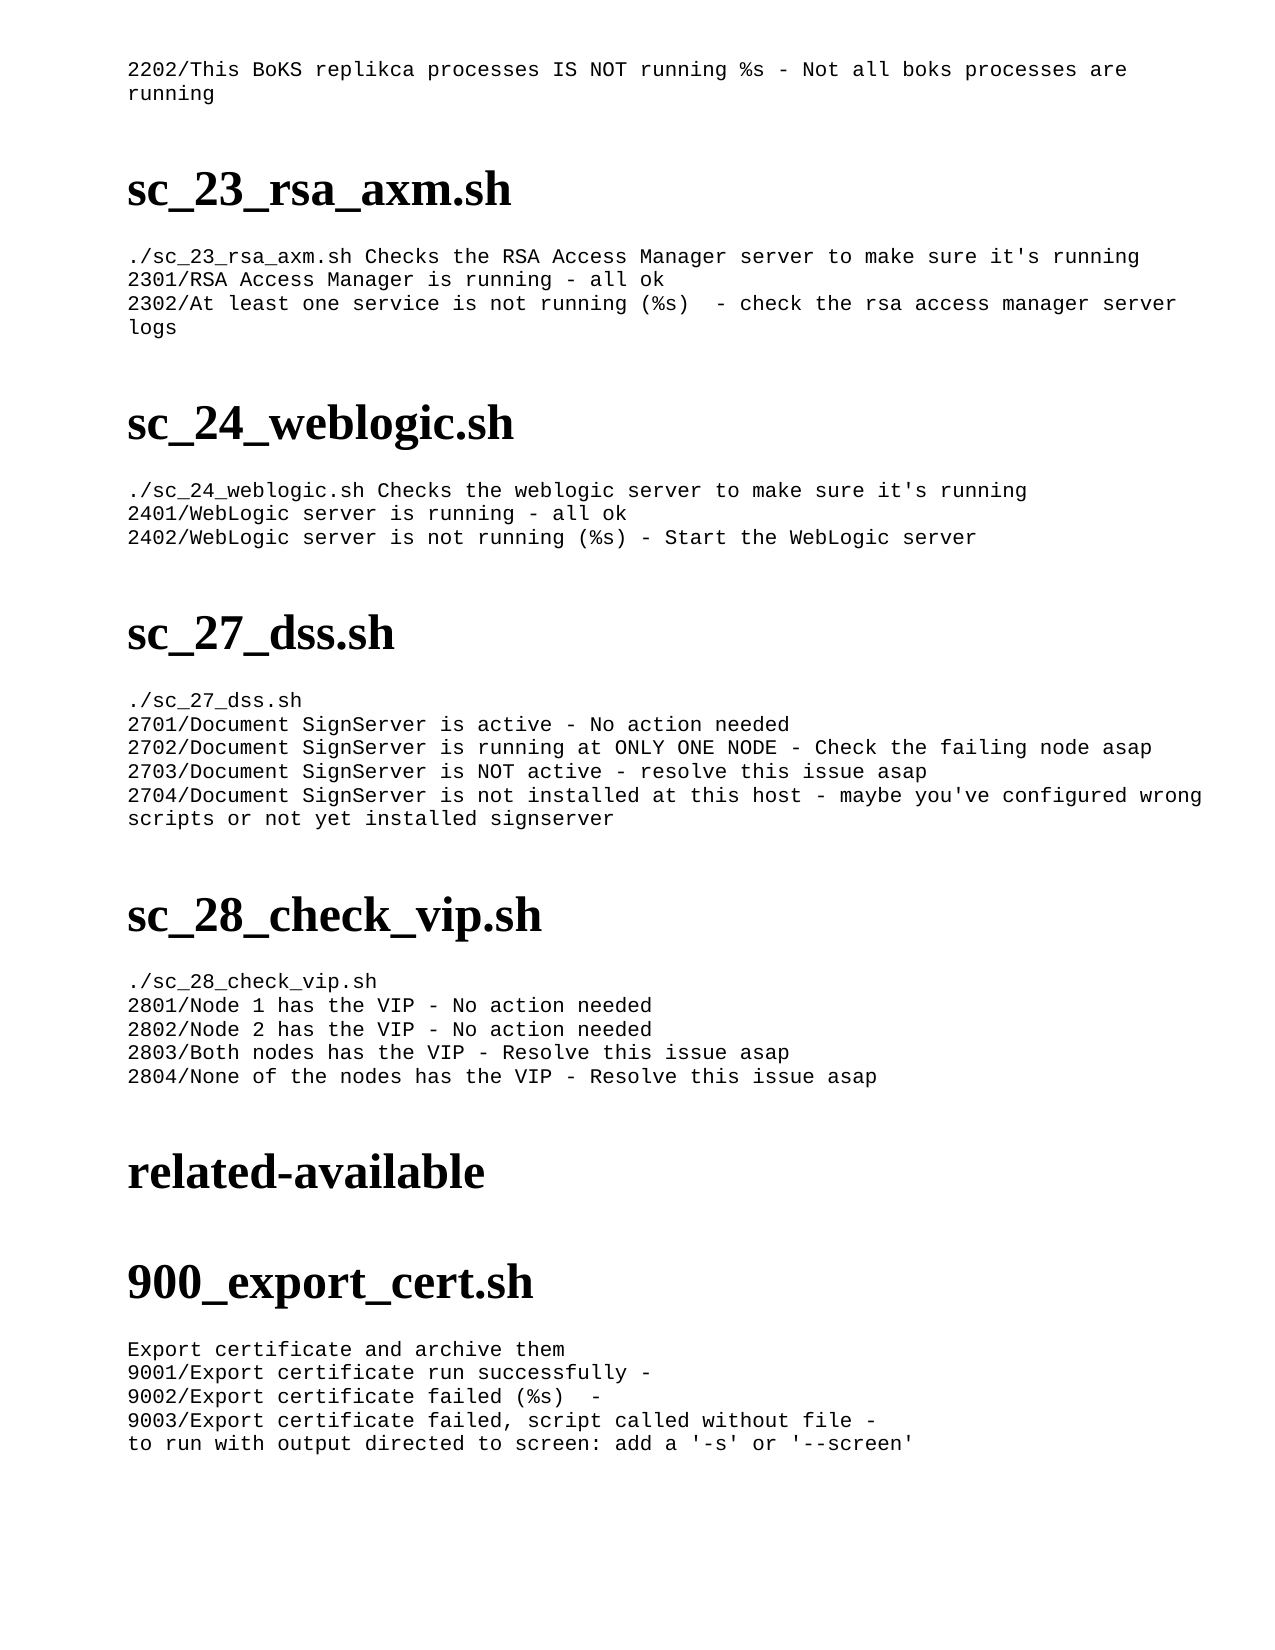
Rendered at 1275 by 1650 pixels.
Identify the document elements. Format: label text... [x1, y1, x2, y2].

text 2401/WebLogic server is running - all ok [127, 503, 1207, 527]
text 2402/WebLogic server is not running (%s) - Start the WebLogic server [127, 527, 1207, 551]
text ./sc_27_dss.sh [127, 690, 1207, 714]
text 2804/None of the nodes has the VIP - Resolve this issue asap [127, 1066, 1207, 1089]
text ./sc_23_rsa_axm.sh Checks the RSA Access Manager server to make sure it's running [127, 246, 1207, 269]
text 2703/Document SignServer is NOT active - resolve this issue asap [127, 761, 1207, 784]
subtitle related-available [127, 1144, 1207, 1199]
text ./sc_28_check_vip.sh [127, 971, 1207, 995]
text 9002/Export certificate failed (%s) - [127, 1386, 1207, 1410]
subtitle 900_export_cert.sh [127, 1254, 1207, 1309]
text 2301/RSA Access Manager is running - all ok [127, 269, 1207, 293]
subtitle sc_24_weblogic.sh [127, 395, 1207, 450]
text 2701/Document SignServer is active - No action needed [127, 714, 1207, 737]
text 2302/At least one service is not running (%s) - check the rsa access manager server logs [127, 293, 1207, 340]
text ./sc_24_weblogic.sh Checks the weblogic server to make sure it's running [127, 480, 1207, 503]
text Export certificate and archive them [127, 1339, 1207, 1362]
text 2801/Node 1 has the VIP - No action needed [127, 995, 1207, 1018]
subtitle sc_23_rsa_axm.sh [127, 161, 1207, 216]
text 2802/Node 2 has the VIP - No action needed [127, 1018, 1207, 1042]
text 2202/This BoKS replikca processes IS NOT running %s - Not all boks processes are running [127, 59, 1207, 106]
subtitle sc_27_dss.sh [127, 605, 1207, 661]
text 9003/Export certificate failed, script called without file - [127, 1410, 1207, 1433]
text 2704/Document SignServer is not installed at this host - maybe you've configured wrong scripts or not yet installed signserver [127, 784, 1207, 832]
subtitle sc_28_check_vip.sh [127, 886, 1207, 942]
text 9001/Export certificate run successfully - [127, 1362, 1207, 1386]
text 2803/Both nodes has the VIP - Resolve this issue asap [127, 1042, 1207, 1066]
text 2702/Document SignServer is running at ONLY ONE NODE - Check the failing node asap [127, 737, 1207, 761]
text to run with output directed to screen: add a '-s' or '--screen' [127, 1433, 1207, 1457]
